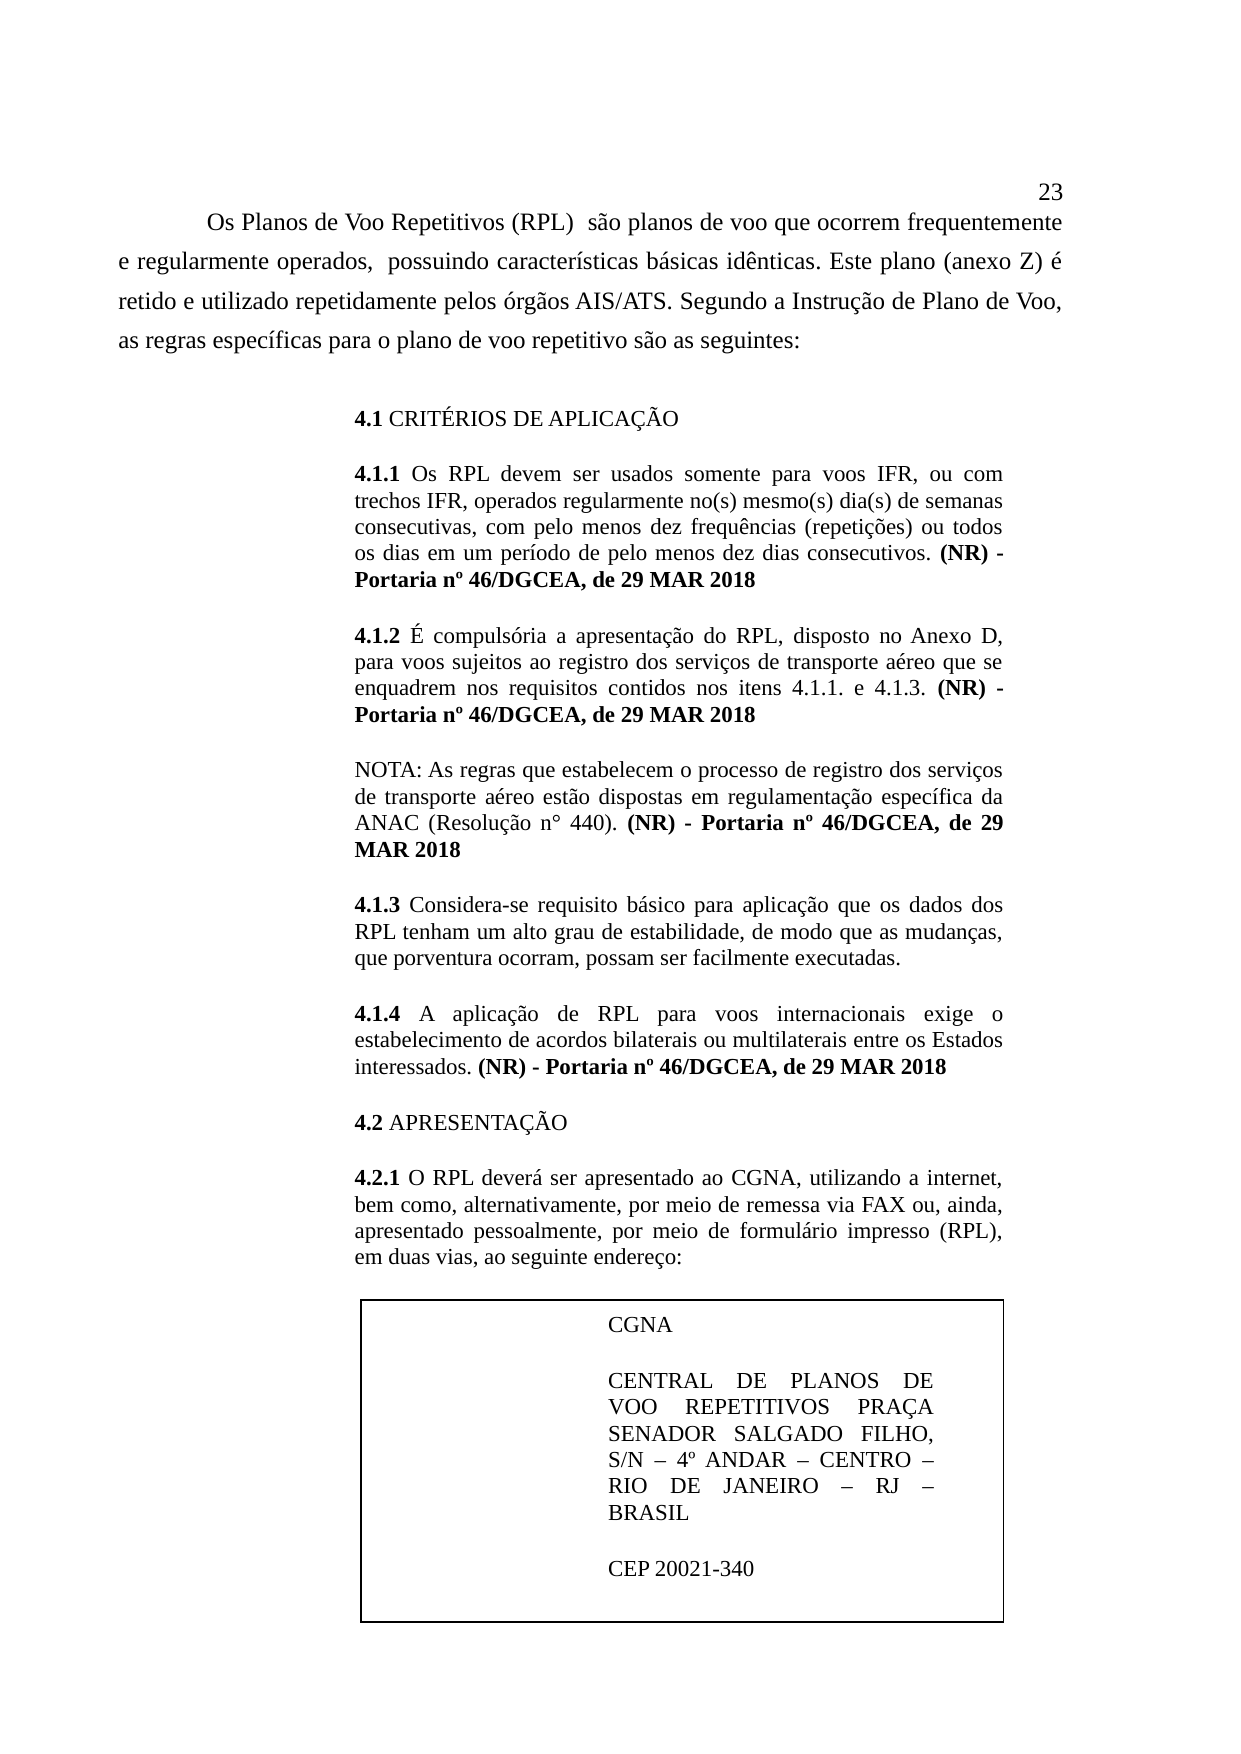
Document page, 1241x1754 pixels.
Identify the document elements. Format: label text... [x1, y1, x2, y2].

text 4.2.1 O RPL deverá ser apresentado ao CGNA, utilizando a internet, bem como, alternativamente, por meio de remessa via FAX ou, ainda, apresentado pessoalmente, por meio de formulário impresso (RPL), em duas vias, ao seguinte endereço: [354, 1164, 1004, 1270]
text 4.1 CRITÉRIOS DE APLICAÇÃO [354, 404, 1004, 431]
text 4.1.4 A aplicação de RPL para voos internacionais exige o estabelecimento de acordos bilaterais ou multilaterais entre os Estados interessados. (NR) - Portaria nº 46/DGCEA, de 29 MAR 2018 [354, 1000, 1004, 1079]
text 4.1.3 Considera-se requisito básico para aplicação que os dados dos RPL tenham um alto grau de estabilidade, de modo que as mudanças, que porventura ocorram, possam ser facilmente executadas. [354, 891, 1004, 971]
table_header CGNA CENTRAL DE PLANOS DE VOO REPETITIVOS PRAÇA SENADOR SALGADO FILHO, S/N – 4º ANDAR – CENTRO – RIO DE JANEIRO – RJ – BRASIL CEP 20021-340 [362, 1301, 1003, 1621]
text 4.1.2 É compulsória a apresentação do RPL, disposto no Anexo D, para voos sujeitos ao registro dos serviços de transporte aéreo que se enquadrem nos requisitos contidos nos itens 4.1.1. e 4.1.3. (NR) - Portaria nº 46/DGCEA, de 29 MAR 2018 [354, 622, 1004, 727]
text 4.1.1 Os RPL devem ser usados somente para voos IFR, ou com trechos IFR, operados regularmente no(s) mesmo(s) dia(s) de semanas consecutivas, com pelo menos dez frequências (repetições) ou todos os dias em um período de pelo menos dez dias consecutivos. (NR) - Portaria nº 46/DGCEA, de 29 MAR 2018 [354, 460, 1004, 592]
text Os Planos de Voo Repetitivos (RPL) são planos de voo que ocorrem frequentemente e regularmente operados, possuindo características básicas idênticas. Este plano (anexo Z) é retido e utilizado repetidamente pelos órgãos AIS/ATS. Segundo a Instrução de Plano de Voo, as regras específicas para o plano de voo repetitivo são as seguintes: [118, 207, 1063, 354]
text 4.2 APRESENTAÇÃO [354, 1108, 1004, 1135]
text NOTA: As regras que estabelecem o processo de registro dos serviços de transporte aéreo estão dispostas em regulamentação específica da ANAC (Resolução n° 440). (NR) - Portaria nº 46/DGCEA, de 29 MAR 2018 [354, 757, 1004, 862]
